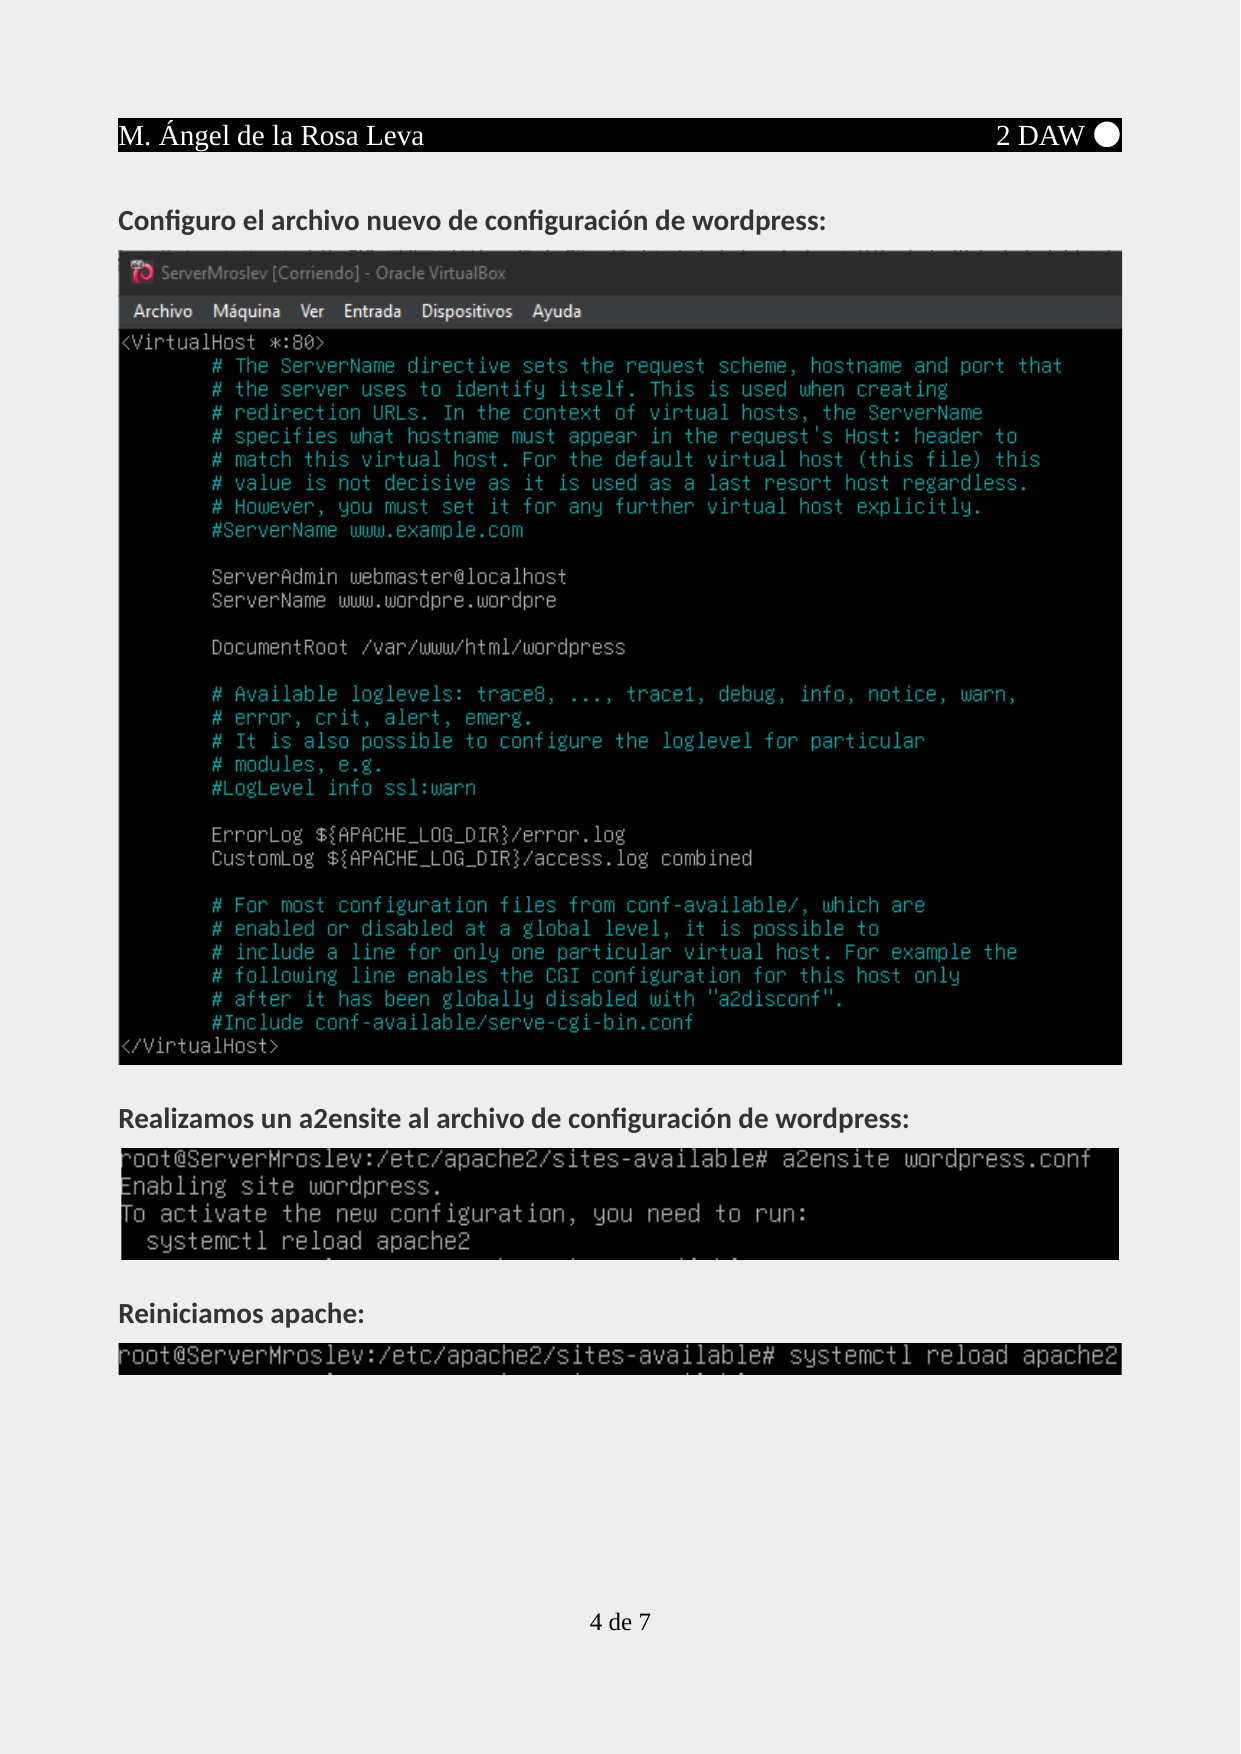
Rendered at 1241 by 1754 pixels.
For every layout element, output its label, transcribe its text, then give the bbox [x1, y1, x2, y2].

subtitle Reiniciamos apache: [118, 1169, 1122, 1331]
picture [118, 1343, 1122, 1375]
picture [121, 1148, 1119, 1260]
subtitle Realizamos un a2ensite al archivo de configuración de wordpress: [118, 1065, 1122, 1136]
picture [118, 250, 1123, 1065]
subtitle Configuro el archivo nuevo de configuración de wordpress: [118, 202, 1122, 238]
